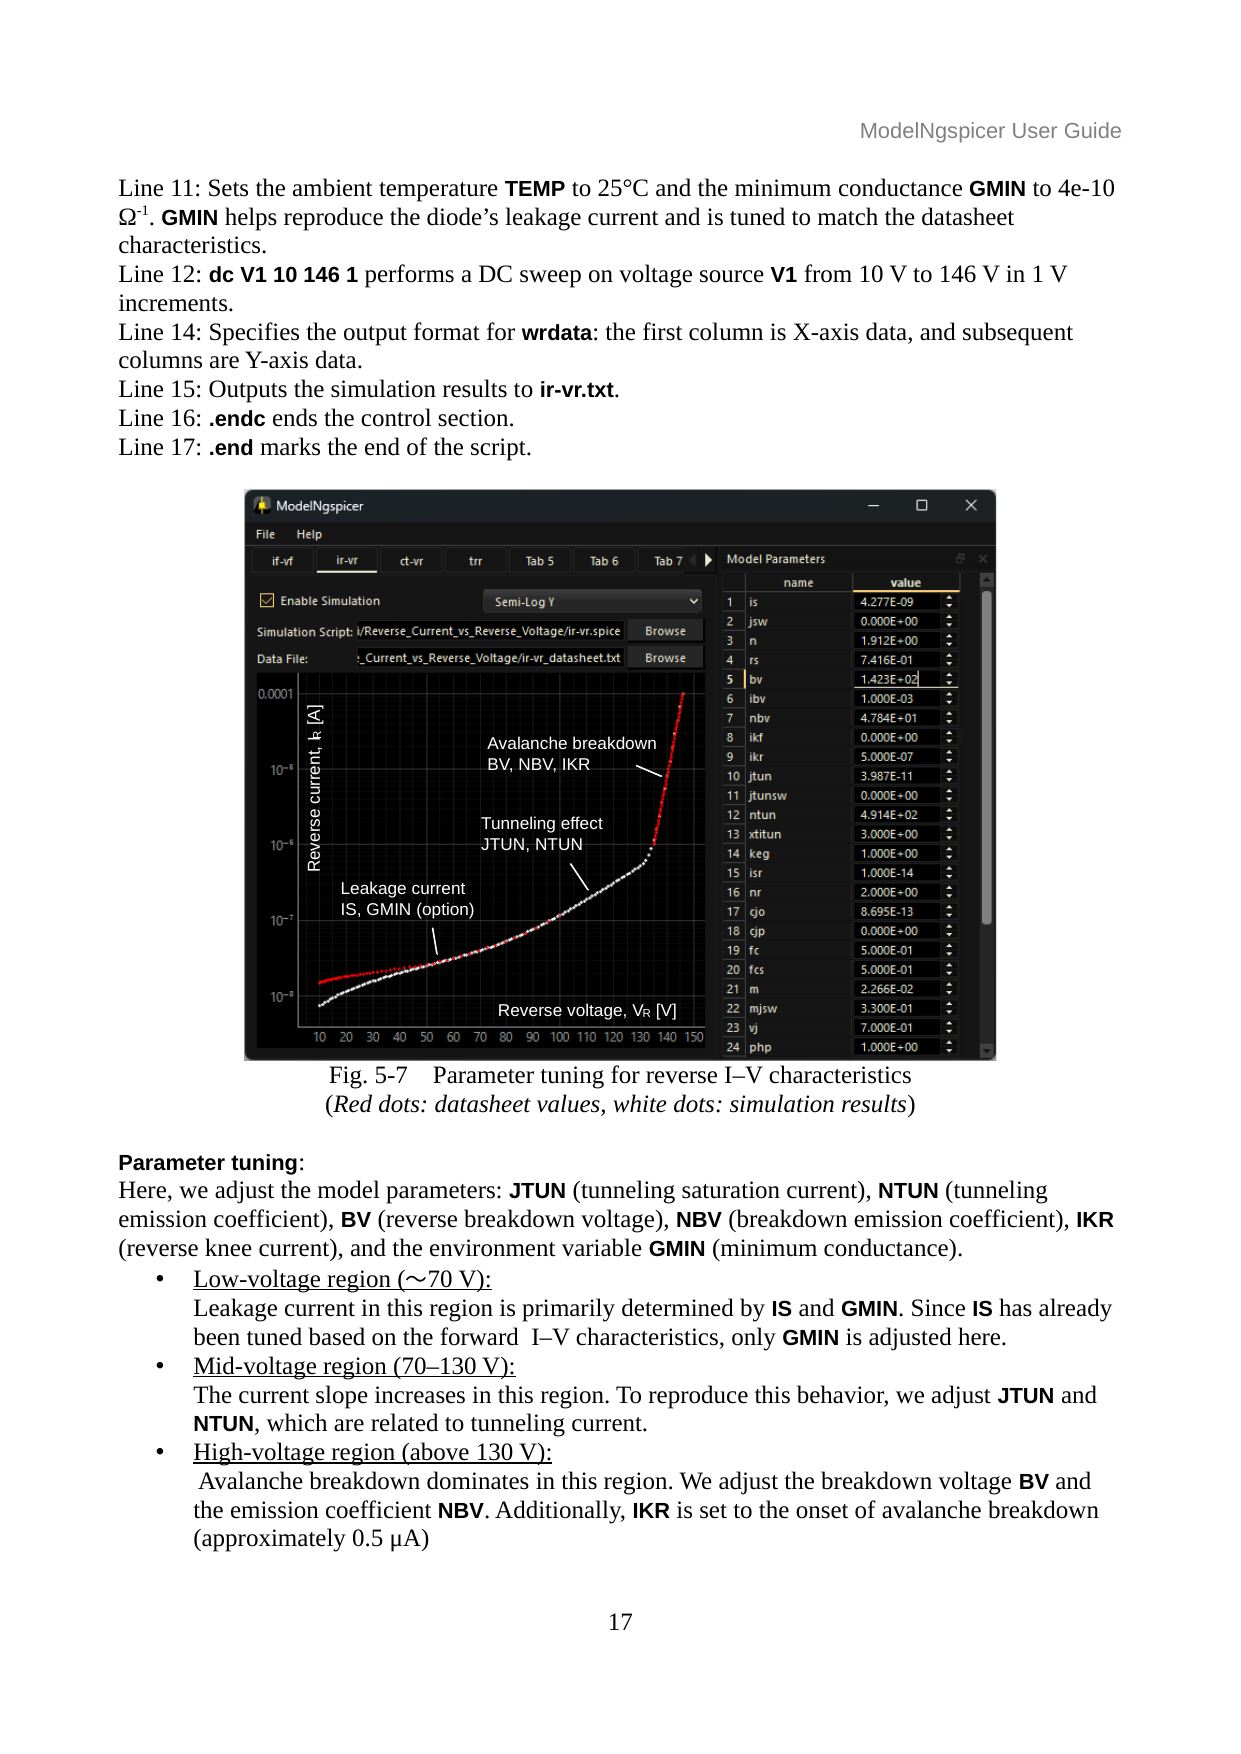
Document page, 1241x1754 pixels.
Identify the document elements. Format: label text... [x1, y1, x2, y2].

text Line 14: Specifies the output format for wrdata: the first column is X-axis data, and subsequent columns are Y-axis data. [118, 317, 1122, 374]
text Line 16: .endc ends the control section. [118, 403, 1122, 432]
text Here, we adjust the model parameters: JTUN (tunneling saturation current), NTUN (tunneling emission coefficient), BV (reverse breakdown voltage), NBV (breakdown emission coefficient), IKR (reverse knee current), and the environment variable GMIN (minimum conductance). [118, 1176, 1122, 1262]
list Mid-voltage region (70–130 V): The current slope increases in this region. To reproduce this behavior, we adjust JTUN and NTUN, which are related to tunneling current. [156, 1351, 1122, 1437]
list Low-voltage region (～70 V): Leakage current in this region is primarily determined by IS and GMIN. Since IS has already been tuned based on the forward I–V characteristics, only GMIN is adjusted here. [156, 1262, 1122, 1351]
text Line 12: dc V1 10 146 1 performs a DC sweep on voltage source V1 from 10 V to 146 V in 1 V increments. [118, 259, 1122, 317]
text Parameter tuning: [118, 1147, 1122, 1176]
text (Red dots: datasheet values, white dots: simulation results) [118, 1089, 1122, 1118]
text Line 15: Outputs the simulation results to ir-vr.txt. [118, 374, 1122, 403]
text Line 11: Sets the ambient temperature TEMP to 25°C and the minimum conductance GMIN to 4e-10 Ω-1. GMIN helps reproduce the diode’s leakage current and is tuned to match the datasheet characteristics. [118, 173, 1122, 259]
text Fig. 5-7 Parameter tuning for reverse I–V characteristics [118, 489, 1122, 1089]
text Line 17: .end marks the end of the script. [118, 432, 1122, 460]
list High-voltage region (above 130 V): Avalanche breakdown dominates in this region. We adjust the breakdown voltage BV and the emission coefficient NBV. Additionally, IKR is set to the onset of avalanche breakdown (approximately 0.5 μA) [156, 1437, 1122, 1552]
